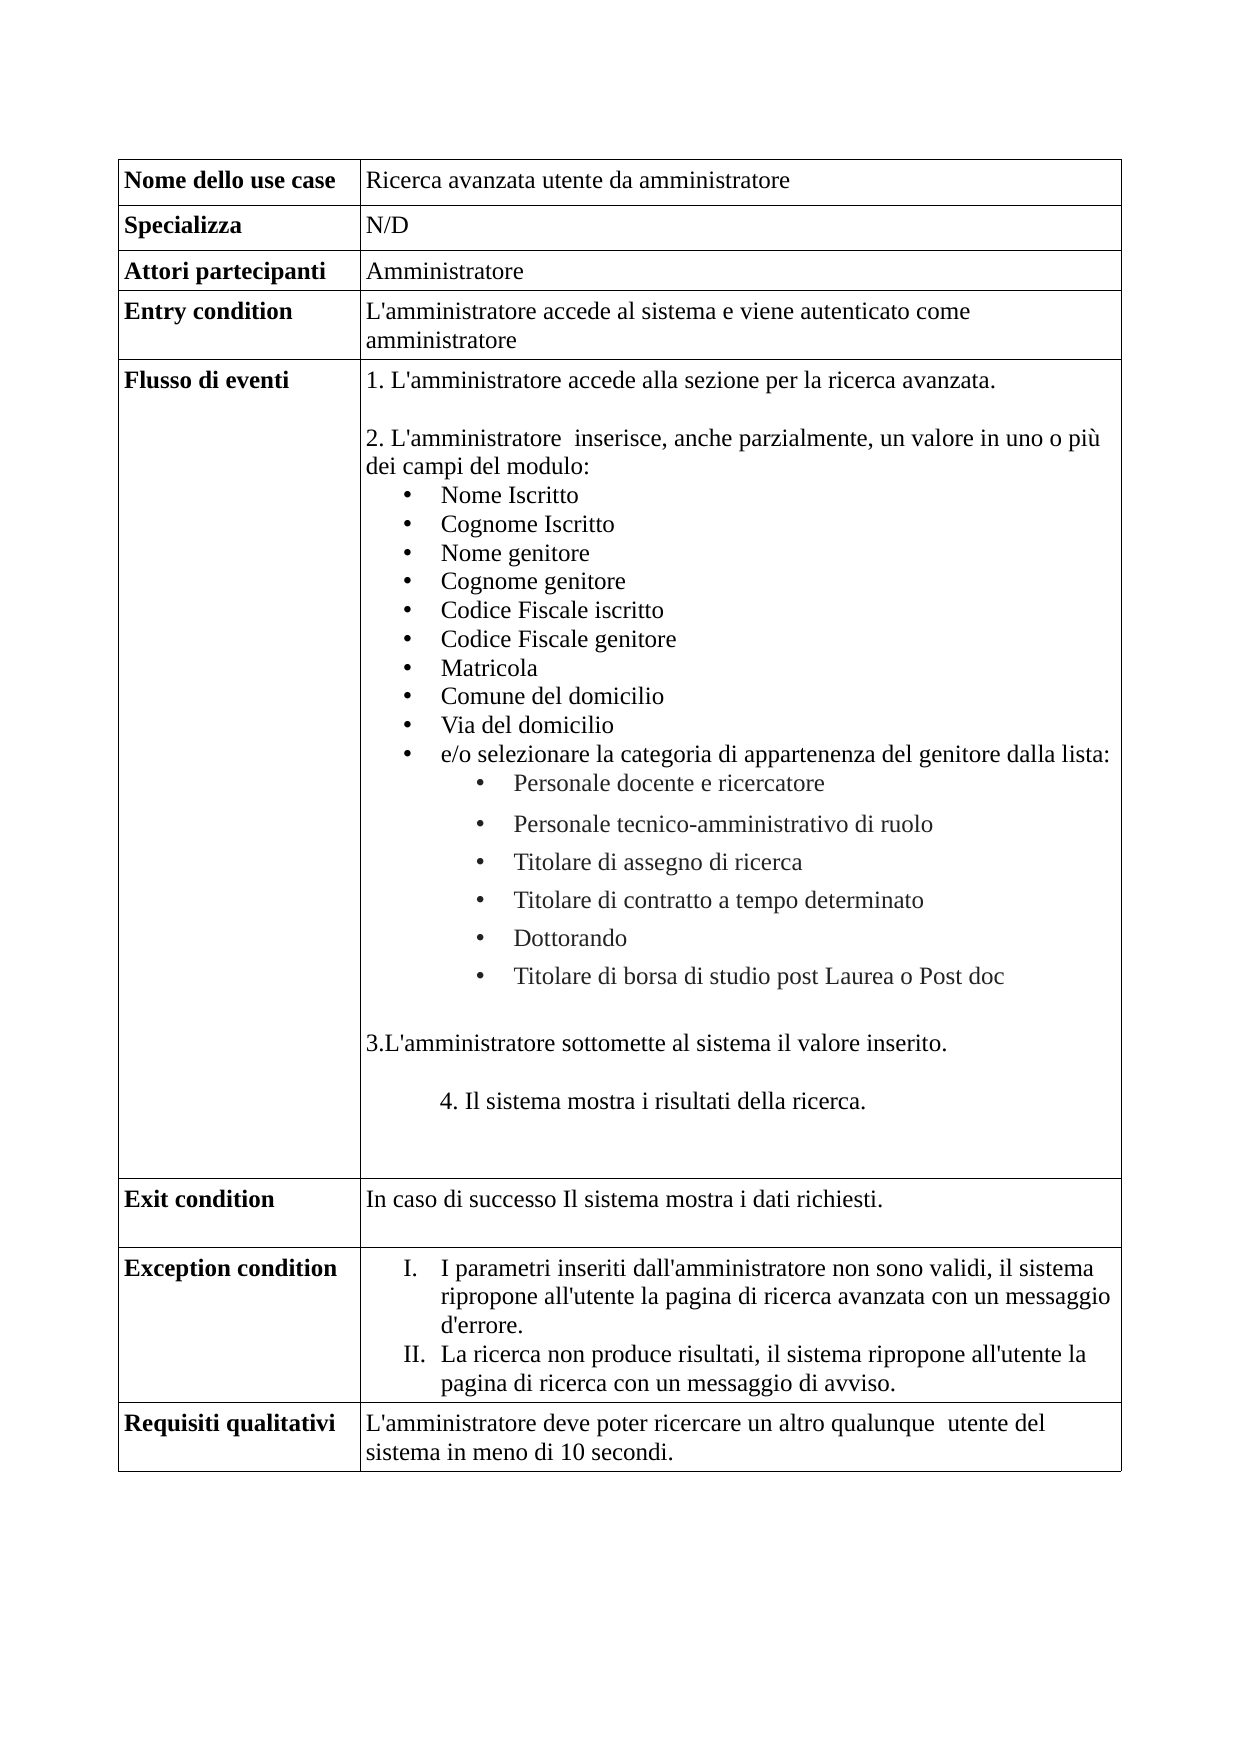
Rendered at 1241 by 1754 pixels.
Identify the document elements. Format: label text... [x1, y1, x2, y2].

table_cell Requisiti qualitativi [119, 1403, 360, 1471]
table_header Ricerca avanzata utente da amministratore [361, 160, 1121, 205]
table_cell Specializza [119, 206, 360, 250]
table_cell Attori partecipanti [119, 251, 360, 290]
table_cell Amministratore [361, 251, 1121, 290]
table_cell Exit condition [119, 1179, 360, 1247]
table_cell L'amministratore accede al sistema e viene autenticato come amministratore [361, 291, 1121, 359]
table_cell In caso di successo Il sistema mostra i dati richiesti. [361, 1179, 1121, 1247]
table_header Nome dello use case [119, 160, 360, 205]
table_cell Flusso di eventi [119, 360, 360, 1178]
table_cell N/D [361, 206, 1121, 250]
table_cell L'amministratore deve poter ricercare un altro qualunque utente del sistema in meno di 10 secondi. [361, 1403, 1121, 1471]
table_cell Exception condition [119, 1248, 360, 1402]
table_cell 1. L'amministratore accede alla sezione per la ricerca avanzata. 2. L'amministratore inserisce, anche parzialmente, un valore in uno o più dei campi del modulo: Nome Iscritto Cognome Iscritto Nome genitore Cognome genitore Codice Fiscale iscritto Codice Fiscale genitore Matricola Comune del domicilio Via del domicilio e/o selezionare la categoria di appartenenza del genitore dalla lista: Personale docente e ricercatore Personale tecnico-amministrativo di ruolo Titolare di assegno di ricerca Titolare di contratto a tempo determinato Dottorando Titolare di borsa di studio post Laurea o Post doc 3.L'amministratore sottomette al sistema il valore inserito. 4. Il sistema mostra i risultati della ricerca. [361, 360, 1121, 1178]
table_cell I parametri inseriti dall'amministratore non sono validi, il sistema ripropone all'utente la pagina di ricerca avanzata con un messaggio d'errore. La ricerca non produce risultati, il sistema ripropone all'utente la pagina di ricerca con un messaggio di avviso. [361, 1248, 1121, 1402]
table_cell Entry condition [119, 291, 360, 359]
